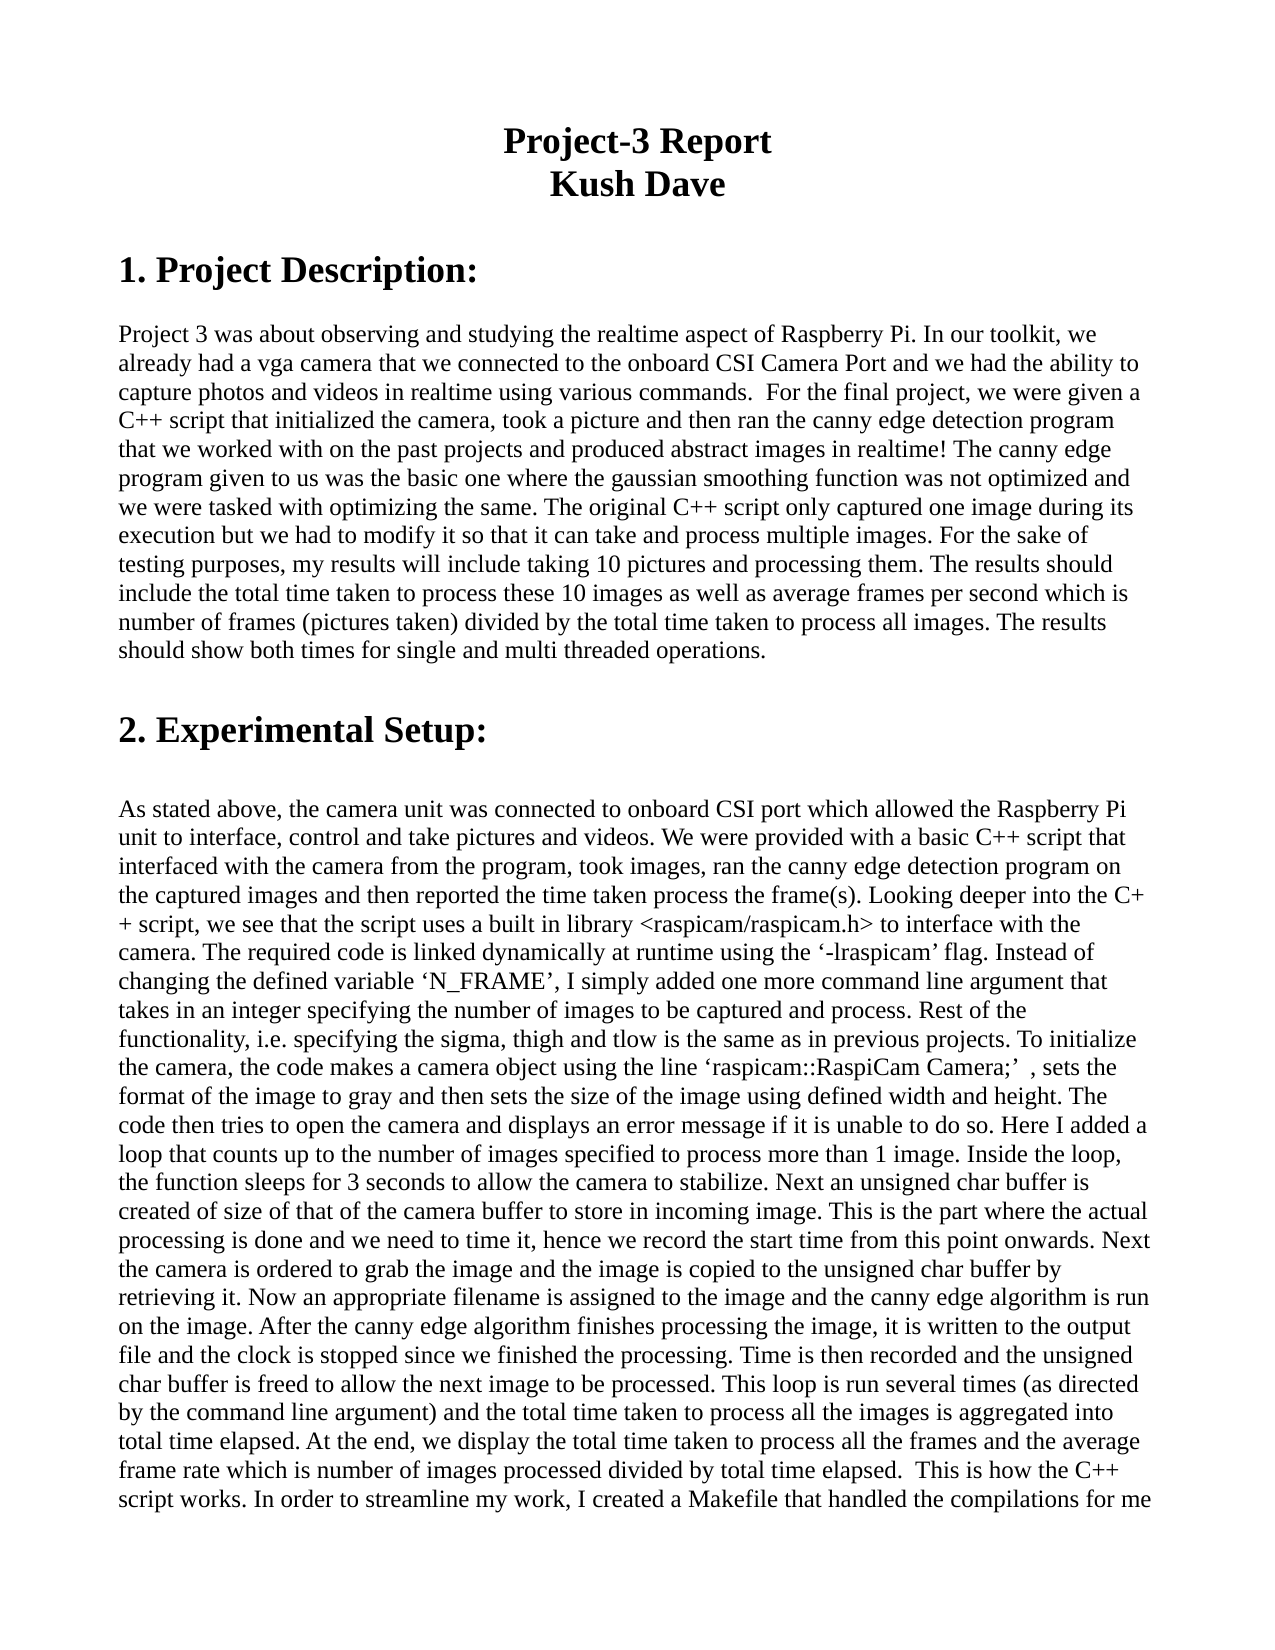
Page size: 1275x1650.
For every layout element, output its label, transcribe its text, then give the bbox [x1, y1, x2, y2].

text Project-3 Report [118, 118, 1157, 161]
text 2. Experimental Setup: [118, 707, 1157, 751]
text Kush Dave [118, 161, 1157, 204]
text As stated above, the camera unit was connected to onboard CSI port which allowed the Raspberry Pi unit to interface, control and take pictures and videos. We were provided with a basic C++ script that interfaced with the camera from the program, took images, ran the canny edge detection program on the captured images and then reported the time taken process the frame(s). Looking deeper into the C++ script, we see that the script uses a built in library <raspicam/raspicam.h> to interface with the camera. The required code is linked dynamically at runtime using the ‘-lraspicam’ flag. Instead of changing the defined variable ‘N_FRAME’, I simply added one more command line argument that takes in an integer specifying the number of images to be captured and process. Rest of the functionality, i.e. specifying the sigma, thigh and tlow is the same as in previous projects. To initialize the camera, the code makes a camera object using the line ‘raspicam::RaspiCam Camera;’ , sets the format of the image to gray and then sets the size of the image using defined width and height. The code then tries to open the camera and displays an error message if it is unable to do so. Here I added a loop that counts up to the number of images specified to process more than 1 image. Inside the loop, the function sleeps for 3 seconds to allow the camera to stabilize. Next an unsigned char buffer is created of size of that of the camera buffer to store in incoming image. This is the part where the actual processing is done and we need to time it, hence we record the start time from this point onwards. Next the camera is ordered to grab the image and the image is copied to the unsigned char buffer by retrieving it. Now an appropriate filename is assigned to the image and the canny edge algorithm is run on the image. After the canny edge algorithm finishes processing the image, it is written to the output file and the clock is stopped since we finished the processing. Time is then recorded and the unsigned char buffer is freed to allow the next image to be processed. This loop is run several times (as directed by the command line argument) and the total time taken to process all the images is aggregated into total time elapsed. At the end, we display the total time taken to process all the frames and the average frame rate which is number of images processed divided by total time elapsed. This is how the C++ script works. In order to streamline my work, I created a Makefile that handled the compilations for me [118, 794, 1157, 1512]
text Project 3 was about observing and studying the realtime aspect of Raspberry Pi. In our toolkit, we already had a vga camera that we connected to the onboard CSI Camera Port and we had the ability to capture photos and videos in realtime using various commands. For the final project, we were given a C++ script that initialized the camera, took a picture and then ran the canny edge detection program that we worked with on the past projects and produced abstract images in realtime! The canny edge program given to us was the basic one where the gaussian smoothing function was not optimized and we were tasked with optimizing the same. The original C++ script only captured one image during its execution but we had to modify it so that it can take and process multiple images. For the sake of testing purposes, my results will include taking 10 pictures and processing them. The results should include the total time taken to process these 10 images as well as average frames per second which is number of frames (pictures taken) divided by the total time taken to process all images. The results should show both times for single and multi threaded operations. [118, 319, 1157, 664]
text 1. Project Description: [118, 247, 1157, 291]
